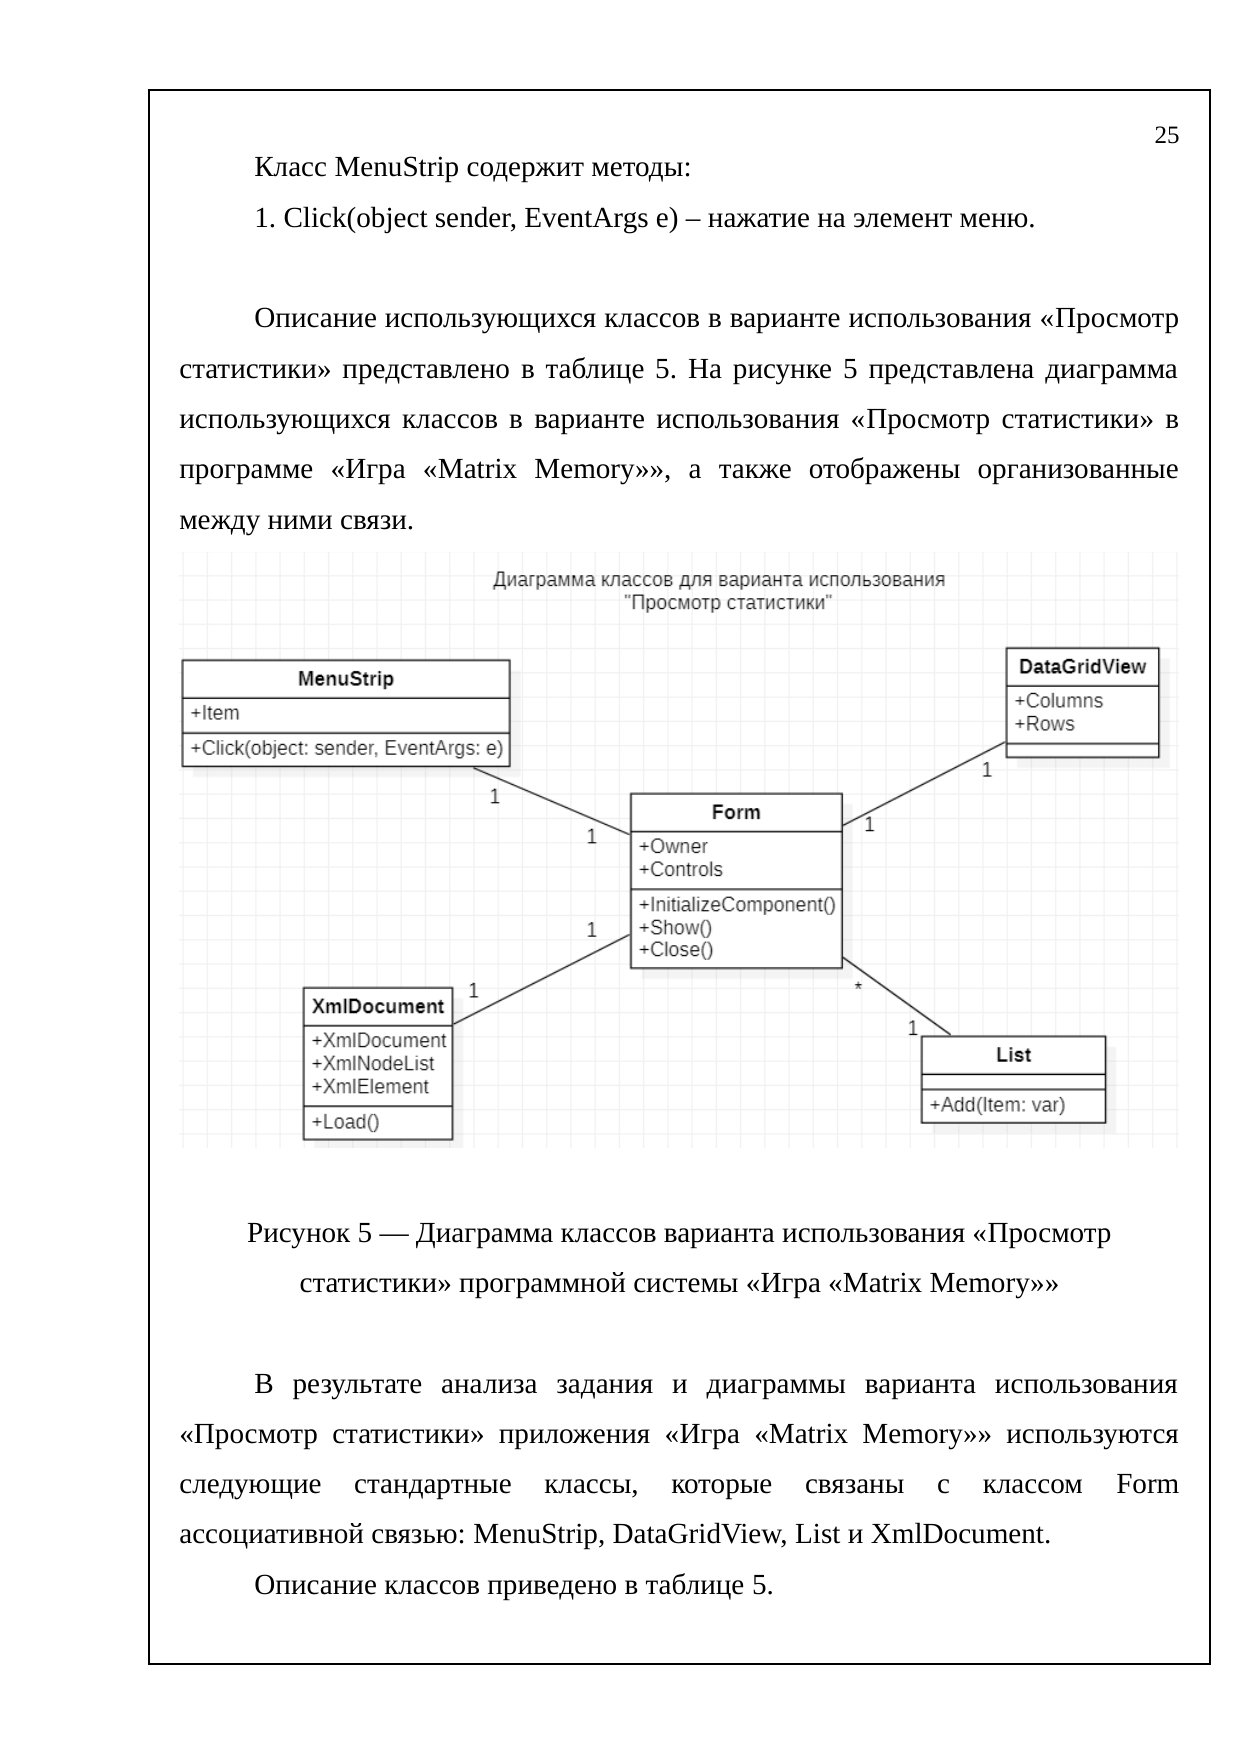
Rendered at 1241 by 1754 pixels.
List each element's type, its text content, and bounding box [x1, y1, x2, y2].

text Рисунок 5 — Диаграмма классов варианта использования «Просмотр статистики» программной системы «Игра «Matrix Memory»» [179, 1215, 1179, 1299]
text 1. Click(object sender, EventArgs e) – нажатие на элемент меню. [179, 200, 1179, 233]
text В результате анализа задания и диаграммы варианта использования «Просмотр статистики» приложения «Игра «Matrix Memory»» используются следующие стандартные классы, которые связаны с классом Form ассоциативной связью: MenuStrip, DataGridView, List и XmlDocument. [179, 1366, 1179, 1550]
text Описание использующихся классов в варианте использования «Просмотр статистики» представлено в таблице 5. На рисунке 5 представлена диаграмма использующихся классов в варианте использования «Просмотр статистики» в программе «Игра «Matrix Memory»», а также отображены организованные между ними связи. [179, 301, 1179, 535]
text Описание классов приведено в таблице 5. [179, 1567, 1179, 1601]
picture [179, 552, 1180, 1148]
text Класс MenuStrip содержит методы: [179, 149, 1179, 183]
